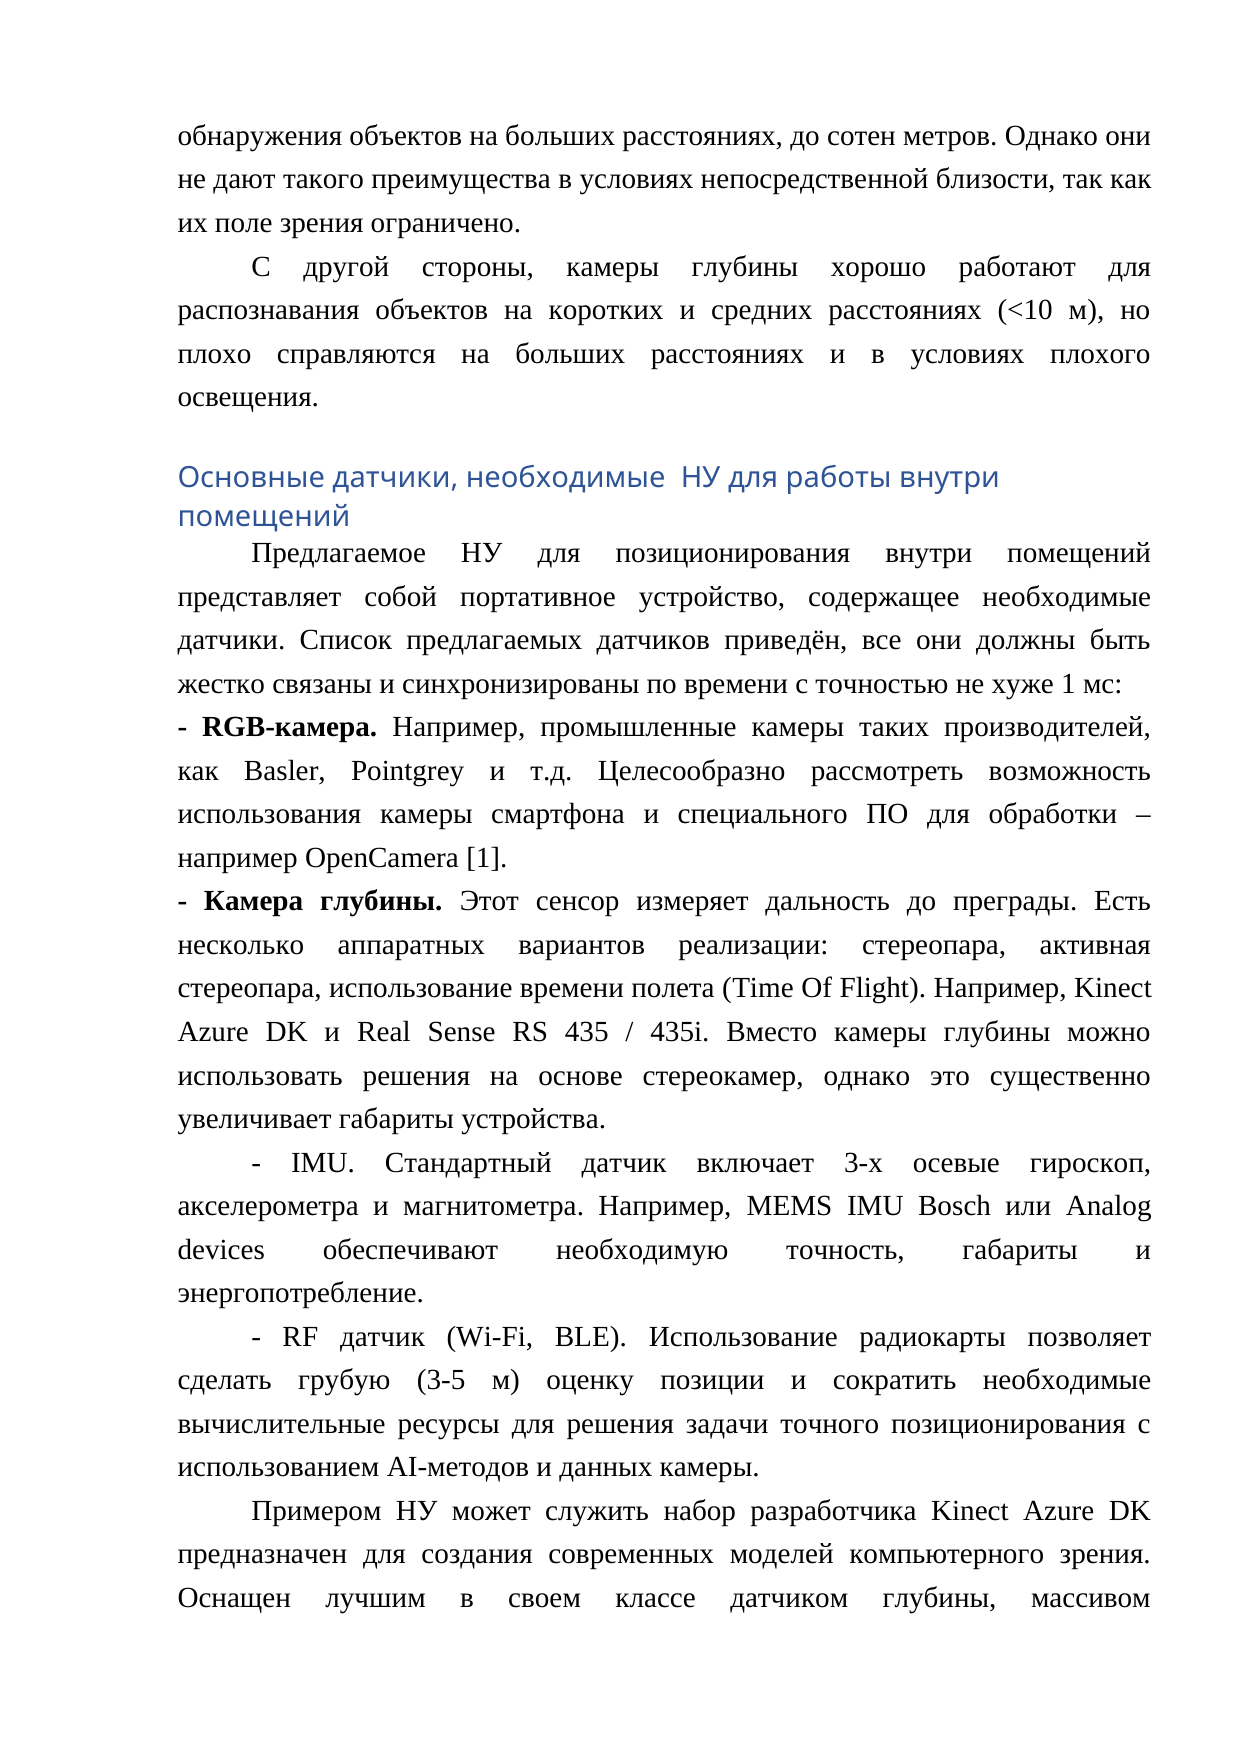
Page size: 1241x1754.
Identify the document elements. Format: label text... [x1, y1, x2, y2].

subtitle Основные датчики, необходимые НУ для работы внутри помещений [177, 456, 1152, 535]
text обнаружения объектов на больших расстояниях, до сотен метров. Однако они не дают такого преимущества в условиях непосредственной близости, так как их поле зрения ограничено. [177, 118, 1152, 239]
text Предлагаемое НУ для позиционирования внутри помещений представляет собой портативное устройство, содержащее необходимые датчики. Список предлагаемых датчиков приведён, все они должны быть жестко связаны и синхронизированы по времени с точностью не хуже 1 мс: [177, 535, 1152, 699]
text - RF датчик (Wi-Fi, BLE). Использование радиокарты позволяет сделать грубую (3-5 м) оценку позиции и сократить необходимые вычислительные ресурсы для решения задачи точного позиционирования с использованием AI-методов и данных камеры. [177, 1319, 1152, 1483]
text - RGB-камера. Например, промышленные камеры таких производителей, как Basler, Pointgrey и т.д. Целесообразно рассмотреть возможность использования камеры смартфона и специального ПО для обработки – например OpenCamera [1]. [177, 709, 1152, 873]
text - Камера глубины. Этот сенсор измеряет дальность до преграды. Есть несколько аппаратных вариантов реализации: стереопара, активная стереопара, использование времени полета (Time Of Flight). Например, Kinect Azure DK и Real Sense RS 435 / 435i. Вместо камеры глубины можно использовать решения на основе стереокамер, однако это существенно увеличивает габариты устройства. [177, 883, 1152, 1135]
text - IMU. Стандартный датчик включает 3-х осевые гироскоп, акселерометра и магнитометра. Например, MEMS IMU Bosch или Analog devices обеспечивают необходимую точность, габариты и энергопотребление. [177, 1145, 1152, 1309]
text Примером НУ может служить набор разработчика Kinect Azure DK предназначен для создания современных моделей компьютерного зрения. Оснащен лучшим в своем классе датчиком глубины, массивом [177, 1493, 1152, 1614]
text С другой стороны, камеры глубины хорошо работают для распознавания объектов на коротких и средних расстояниях (<10 м), но плохо справляются на больших расстояниях и в условиях плохого освещения. [177, 249, 1152, 413]
